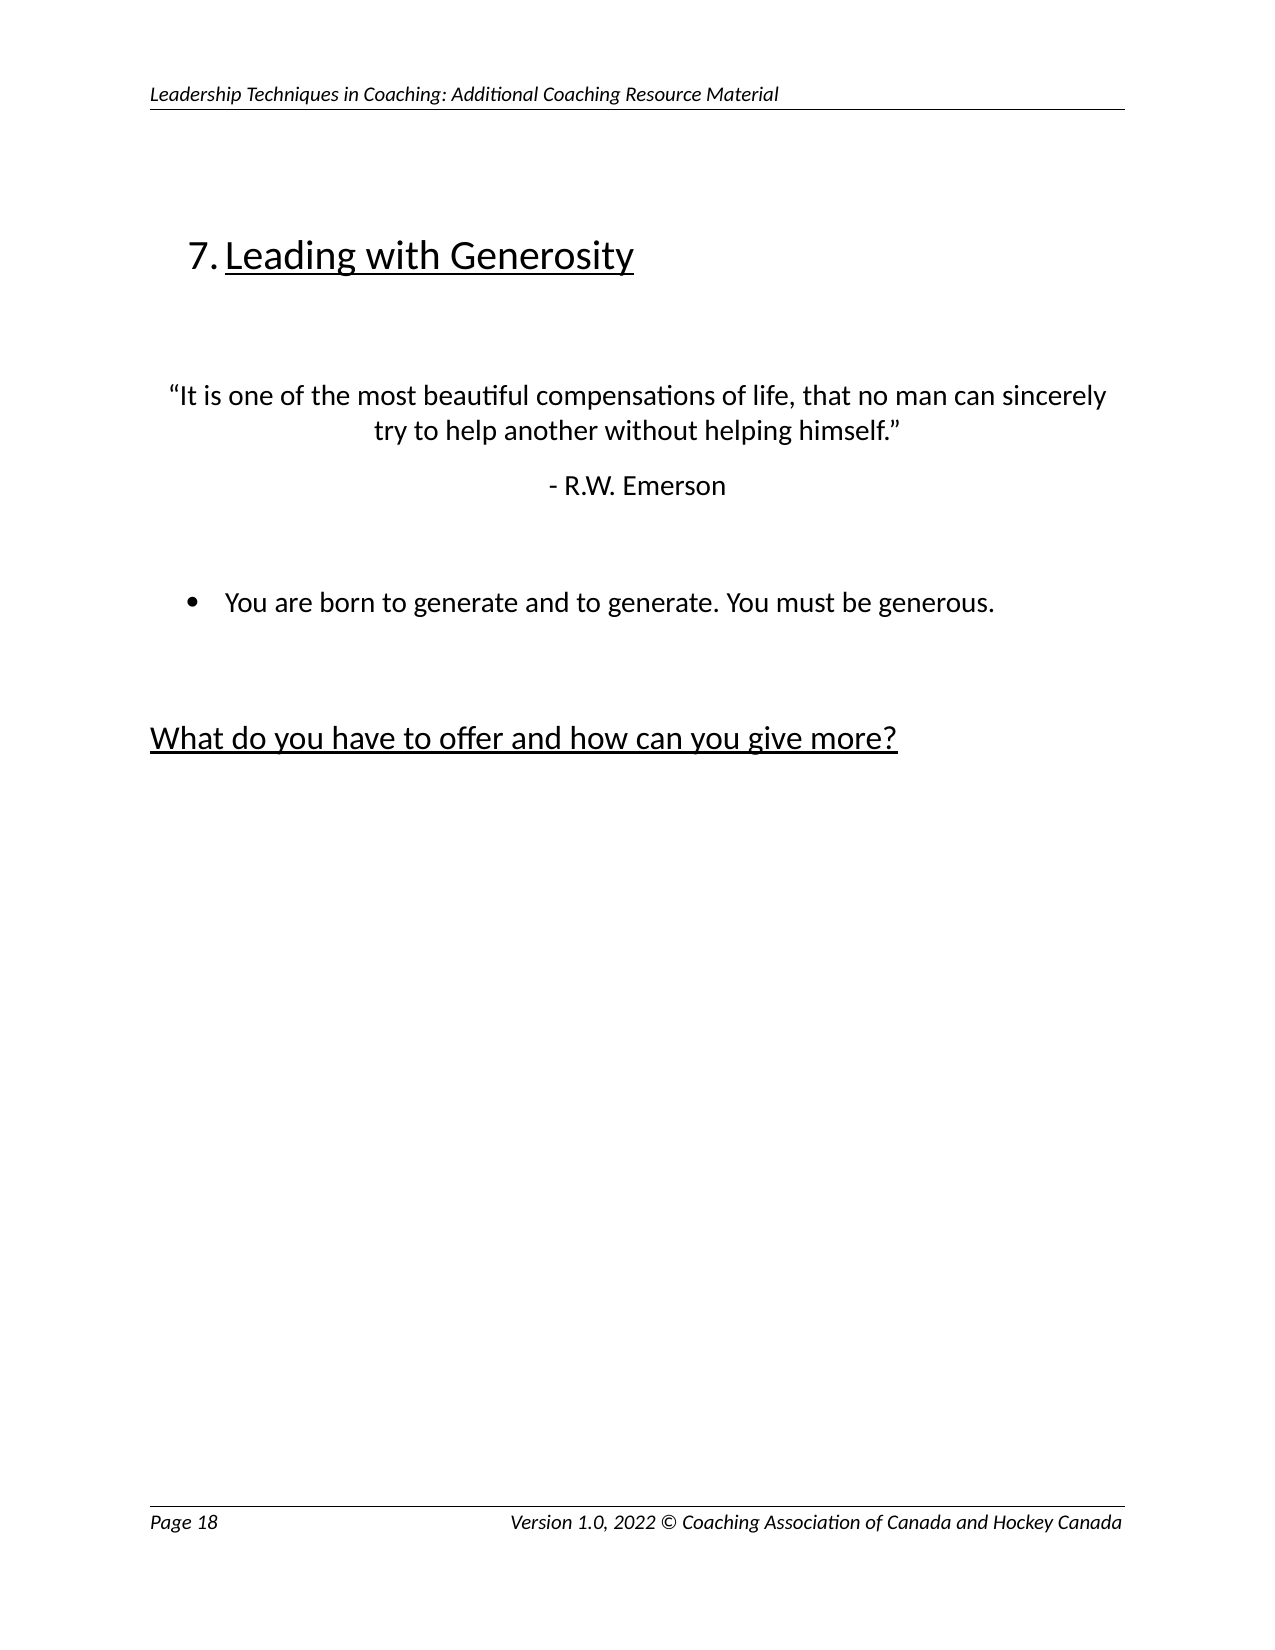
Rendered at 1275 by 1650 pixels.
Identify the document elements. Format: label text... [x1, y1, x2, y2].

text “It is one of the most beautiful compensations of life, that no man can sincerely try to help another without helping himself.” [150, 377, 1125, 448]
list You are born to generate and to generate. You must be generous. [187, 584, 1125, 620]
text - R.W. Emerson [150, 467, 1125, 502]
text What do you have to offer and how can you give more? [150, 717, 1125, 757]
list Leading with Generosity [187, 229, 1125, 280]
